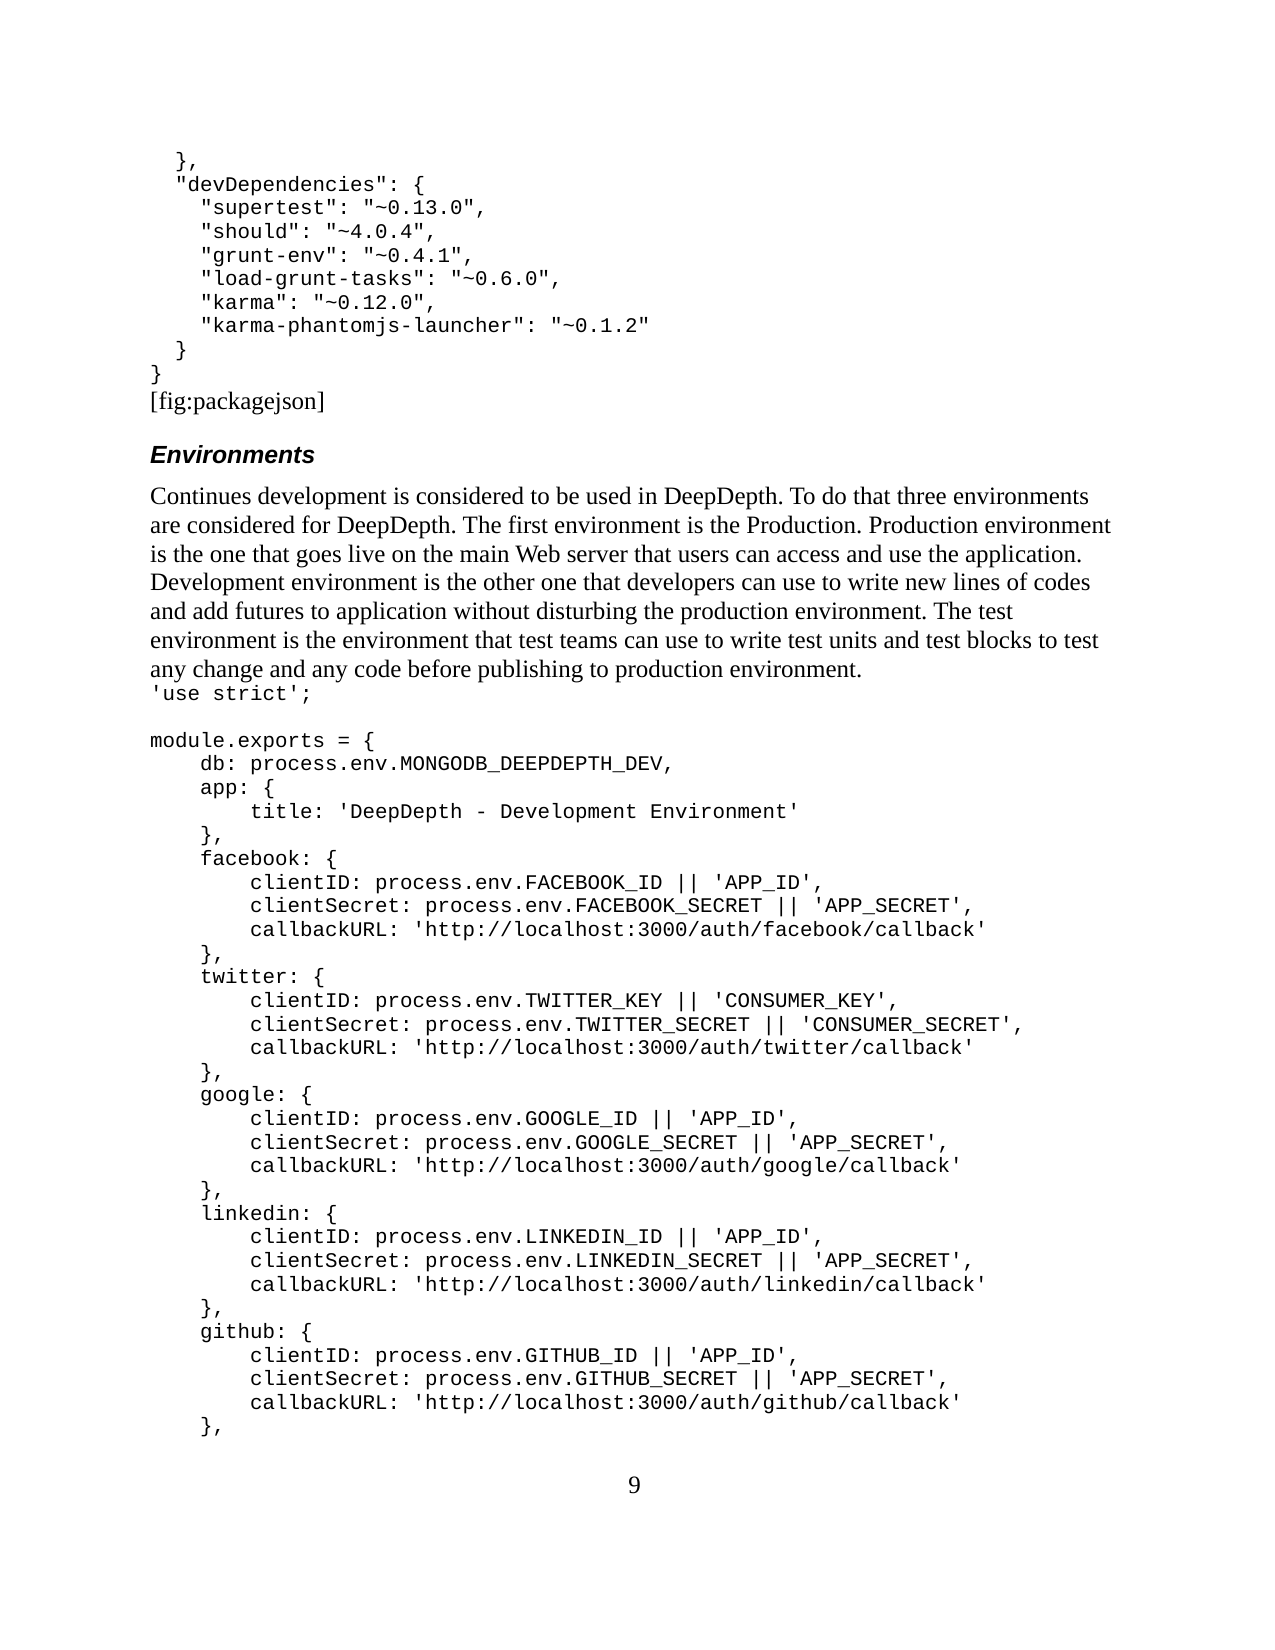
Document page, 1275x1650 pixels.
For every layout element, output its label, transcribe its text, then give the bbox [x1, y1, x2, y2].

text clientID: process.env.FACEBOOK_ID || 'APP_ID', [150, 872, 1125, 895]
text } [150, 363, 1125, 386]
text }, [150, 824, 1125, 848]
text callbackURL: 'http://localhost:3000/auth/linkedin/callback' [150, 1274, 1125, 1297]
text }, [150, 943, 1125, 966]
text "load-grunt-tasks": "~0.6.0", [150, 268, 1125, 292]
text callbackURL: 'http://localhost:3000/auth/twitter/callback' [150, 1037, 1125, 1061]
text [fig:packagejson] [150, 386, 1125, 415]
text "supertest": "~0.13.0", [150, 197, 1125, 221]
subtitle Environments [150, 440, 1125, 469]
text }, [150, 1061, 1125, 1084]
text clientSecret: process.env.FACEBOOK_SECRET || 'APP_SECRET', [150, 895, 1125, 919]
text "karma-phantomjs-launcher": "~0.1.2" [150, 316, 1125, 339]
text clientSecret: process.env.GITHUB_SECRET || 'APP_SECRET', [150, 1368, 1125, 1392]
text db: process.env.MONGODB_DEEPDEPTH_DEV, [150, 753, 1125, 777]
text "grunt-env": "~0.4.1", [150, 244, 1125, 268]
text } [150, 339, 1125, 363]
text Continues development is considered to be used in DeepDepth. To do that three environments are considered for DeepDepth. The first environment is the Production. Production environment is the one that goes live on the main Web server that users can access and use the application. Development environment is the other one that developers can use to write new lines of codes and add futures to application without disturbing the production environment. The test environment is the environment that test teams can use to write test units and test blocks to test any change and any code before publishing to production environment. [150, 481, 1125, 682]
text }, [150, 1179, 1125, 1203]
text "karma": "~0.12.0", [150, 292, 1125, 316]
text callbackURL: 'http://localhost:3000/auth/github/callback' [150, 1392, 1125, 1416]
text app: { [150, 777, 1125, 801]
text github: { [150, 1321, 1125, 1344]
text clientID: process.env.LINKEDIN_ID || 'APP_ID', [150, 1226, 1125, 1250]
text clientSecret: process.env.TWITTER_SECRET || 'CONSUMER_SECRET', [150, 1013, 1125, 1037]
text "devDependencies": { [150, 174, 1125, 197]
text }, [150, 1416, 1125, 1439]
text title: 'DeepDepth - Development Environment' [150, 801, 1125, 824]
text module.exports = { [150, 730, 1125, 753]
text }, [150, 1297, 1125, 1321]
text clientID: process.env.GOOGLE_ID || 'APP_ID', [150, 1108, 1125, 1132]
text linkedin: { [150, 1203, 1125, 1226]
text 'use strict'; [150, 682, 1125, 706]
text callbackURL: 'http://localhost:3000/auth/facebook/callback' [150, 919, 1125, 943]
text callbackURL: 'http://localhost:3000/auth/google/callback' [150, 1155, 1125, 1179]
text twitter: { [150, 966, 1125, 990]
text clientID: process.env.TWITTER_KEY || 'CONSUMER_KEY', [150, 990, 1125, 1013]
text clientSecret: process.env.GOOGLE_SECRET || 'APP_SECRET', [150, 1132, 1125, 1155]
text google: { [150, 1084, 1125, 1108]
text facebook: { [150, 848, 1125, 872]
text "should": "~4.0.4", [150, 221, 1125, 244]
text clientSecret: process.env.LINKEDIN_SECRET || 'APP_SECRET', [150, 1250, 1125, 1274]
text clientID: process.env.GITHUB_ID || 'APP_ID', [150, 1344, 1125, 1368]
text }, [150, 150, 1125, 174]
